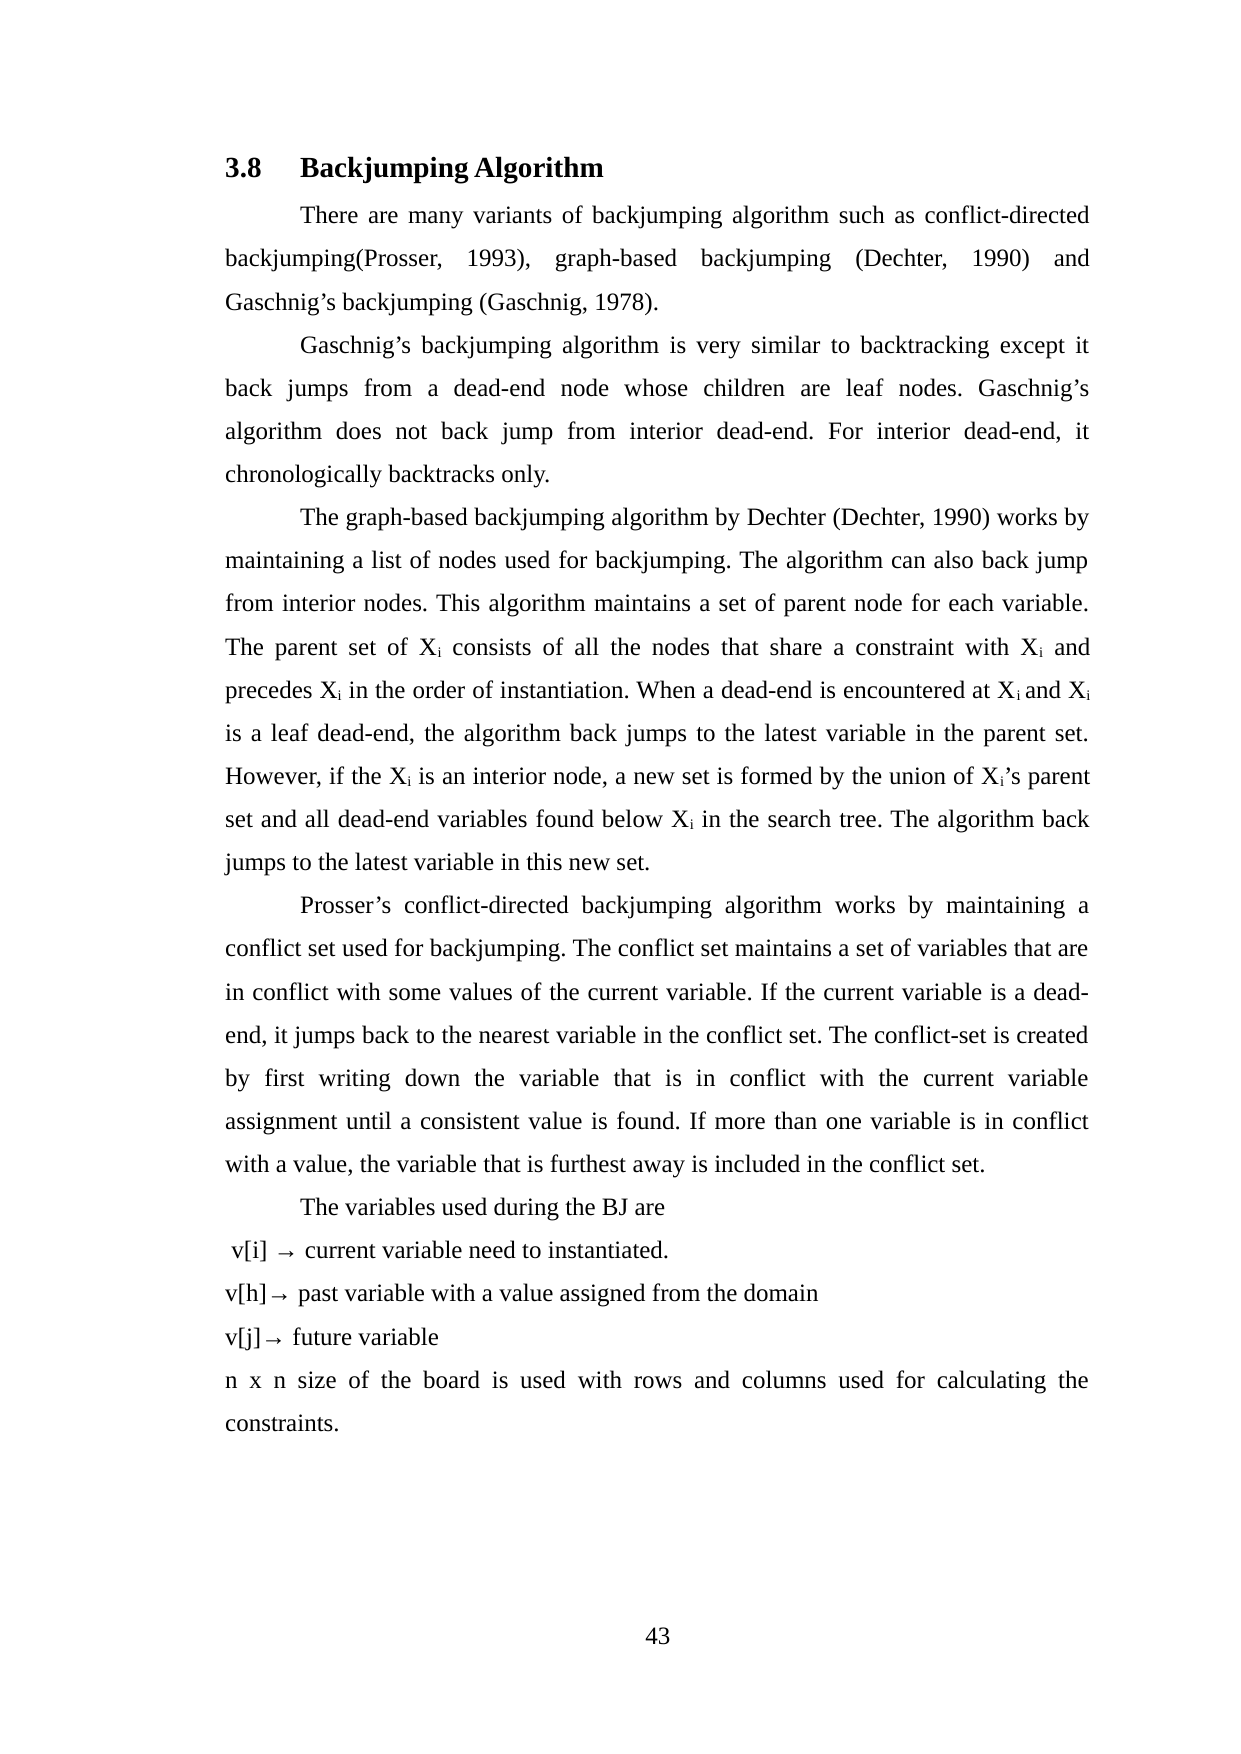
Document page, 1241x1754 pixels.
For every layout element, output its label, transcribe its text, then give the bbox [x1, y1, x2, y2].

title n x n size of the board is used with rows and columns used for calculating the constraints. [225, 1365, 1090, 1437]
title v[j]→ future variable [225, 1322, 1090, 1350]
title The graph-based backjumping algorithm by Dechter (Dechter, 1990) works by maintaining a list of nodes used for backjumping. The algorithm can also back jump from interior nodes. This algorithm maintains a set of parent node for each variable. The parent set of Xi consists of all the nodes that share a constraint with Xi and precedes Xi in the order of instantiation. When a dead-end is encountered at Xi and Xi is a leaf dead-end, the algorithm back jumps to the latest variable in the parent set. However, if the Xi is an interior node, a new set is formed by the union of Xi’s parent set and all dead-end variables found below Xi in the search tree. The algorithm back jumps to the latest variable in this new set. [225, 502, 1090, 876]
title 3.8 Backjumping Algorithm [225, 150, 1090, 183]
title v[i] → current variable need to instantiated. [225, 1235, 1090, 1264]
title Gaschnig’s backjumping algorithm is very similar to backtracking except it back jumps from a dead-end node whose children are leaf nodes. Gaschnig’s algorithm does not back jump from interior dead-end. For interior dead-end, it chronologically backtracks only. [225, 330, 1090, 488]
title v[h]→ past variable with a value assigned from the domain [225, 1278, 1090, 1307]
title The variables used during the BJ are [225, 1192, 1090, 1221]
title Prosser’s conflict-directed backjumping algorithm works by maintaining a conflict set used for backjumping. The conflict set maintains a set of variables that are in conflict with some values of the current variable. If the current variable is a dead-end, it jumps back to the nearest variable in the conflict set. The conflict-set is created by first writing down the variable that is in conflict with the current variable assignment until a consistent value is found. If more than one variable is in conflict with a value, the variable that is furthest away is included in the conflict set. [225, 890, 1090, 1178]
title There are many variants of backjumping algorithm such as conflict-directed backjumping(Prosser, 1993), graph-based backjumping (Dechter, 1990) and Gaschnig’s backjumping (Gaschnig, 1978). [225, 200, 1090, 315]
